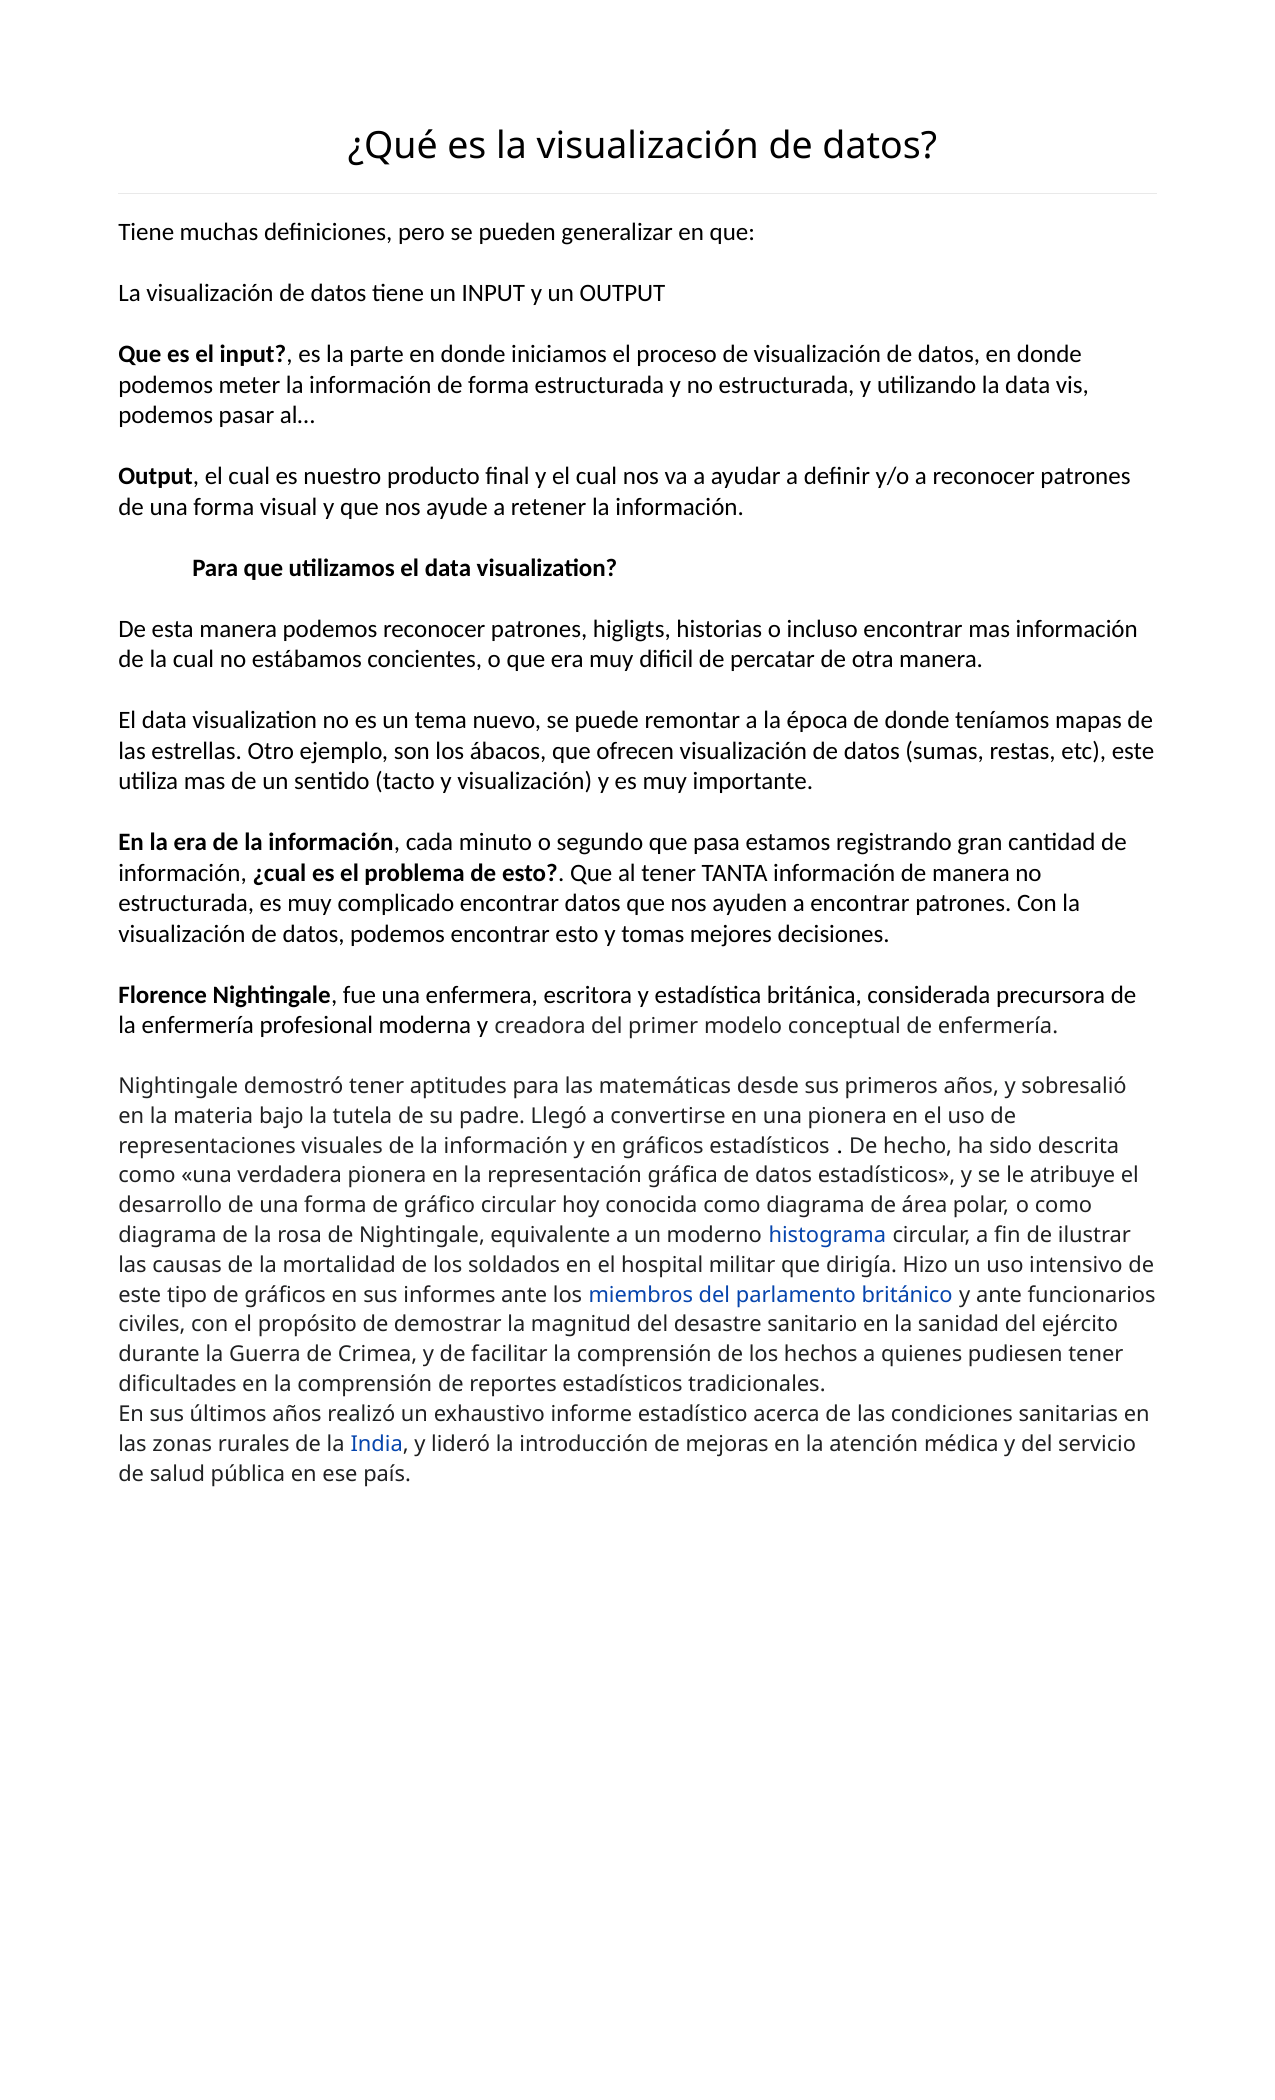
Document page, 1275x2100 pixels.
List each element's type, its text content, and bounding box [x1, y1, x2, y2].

text Para que utilizamos el data visualization? [118, 552, 1157, 582]
text En la era de la información, cada minuto o segundo que pasa estamos registrando gran cantidad de información, ¿cual es el problema de esto?. Que al tener TANTA información de manera no estructurada, es muy complicado encontrar datos que nos ayuden a encontrar patrones. Con la visualización de datos, podemos encontrar esto y tomas mejores decisiones. [118, 827, 1157, 949]
text De esta manera podemos reconocer patrones, higligts, historias o incluso encontrar mas información de la cual no estábamos concientes, o que era muy dificil de percatar de otra manera. [118, 613, 1157, 674]
text La visualización de datos tiene un INPUT y un OUTPUT [118, 277, 1157, 308]
text El data visualization no es un tema nuevo, se puede remontar a la época de donde teníamos mapas de las estrellas. Otro ejemplo, son los ábacos, que ofrecen visualización de datos (sumas, restas, etc), este utiliza mas de un sentido (tacto y visualización) y es muy importante. [118, 704, 1157, 796]
text Output, el cual es nuestro producto final y el cual nos va a ayudar a definir y/o a reconocer patrones de una forma visual y que nos ayude a retener la información. [118, 460, 1157, 521]
text En sus últimos años realizó un exhaustivo informe estadístico acerca de las condiciones sanitarias en las zonas rurales de la India, y lideró la introducción de mejoras en la atención médica y del servicio de salud pública en ese país. [118, 1398, 1157, 1488]
text Nightingale demostró tener aptitudes para las matemáticas desde sus primeros años, y sobresalió en la materia bajo la tutela de su padre. Llegó a convertirse en una pionera en el uso de representaciones visuales de la información y en gráficos estadísticos . De hecho, ha sido descrita como «una verdadera pionera en la representación gráfica de datos estadísticos», y se le atribuye el desarrollo de una forma de gráfico circular hoy conocida como diagrama de área polar, o como diagrama de la rosa de Nightingale, equivalente a un moderno histograma circular, a fin de ilustrar las causas de la mortalidad de los soldados en el hospital militar que dirigía. Hizo un uso intensivo de este tipo de gráficos en sus informes ante los miembros del parlamento británico y ante funcionarios civiles, con el propósito de demostrar la magnitud del desastre sanitario en la sanidad del ejército durante la Guerra de Crimea, y de facilitar la comprensión de los hechos a quienes pudiesen tener dificultades en la comprensión de reportes estadísticos tradicionales. [118, 1070, 1157, 1398]
text Florence Nightingale, fue una enfermera, escritora y estadística británica, considerada precursora de la enfermería profesional moderna y creadora del primer modelo conceptual de enfermería. [118, 979, 1157, 1040]
text Que es el input?, es la parte en donde iniciamos el proceso de visualización de datos, en donde podemos meter la información de forma estructurada y no estructurada, y utilizando la data vis, podemos pasar al… [118, 338, 1157, 430]
text Tiene muchas definiciones, pero se pueden generalizar en que: [118, 216, 1157, 247]
subtitle ¿Qué es la visualización de datos? [118, 118, 1157, 193]
